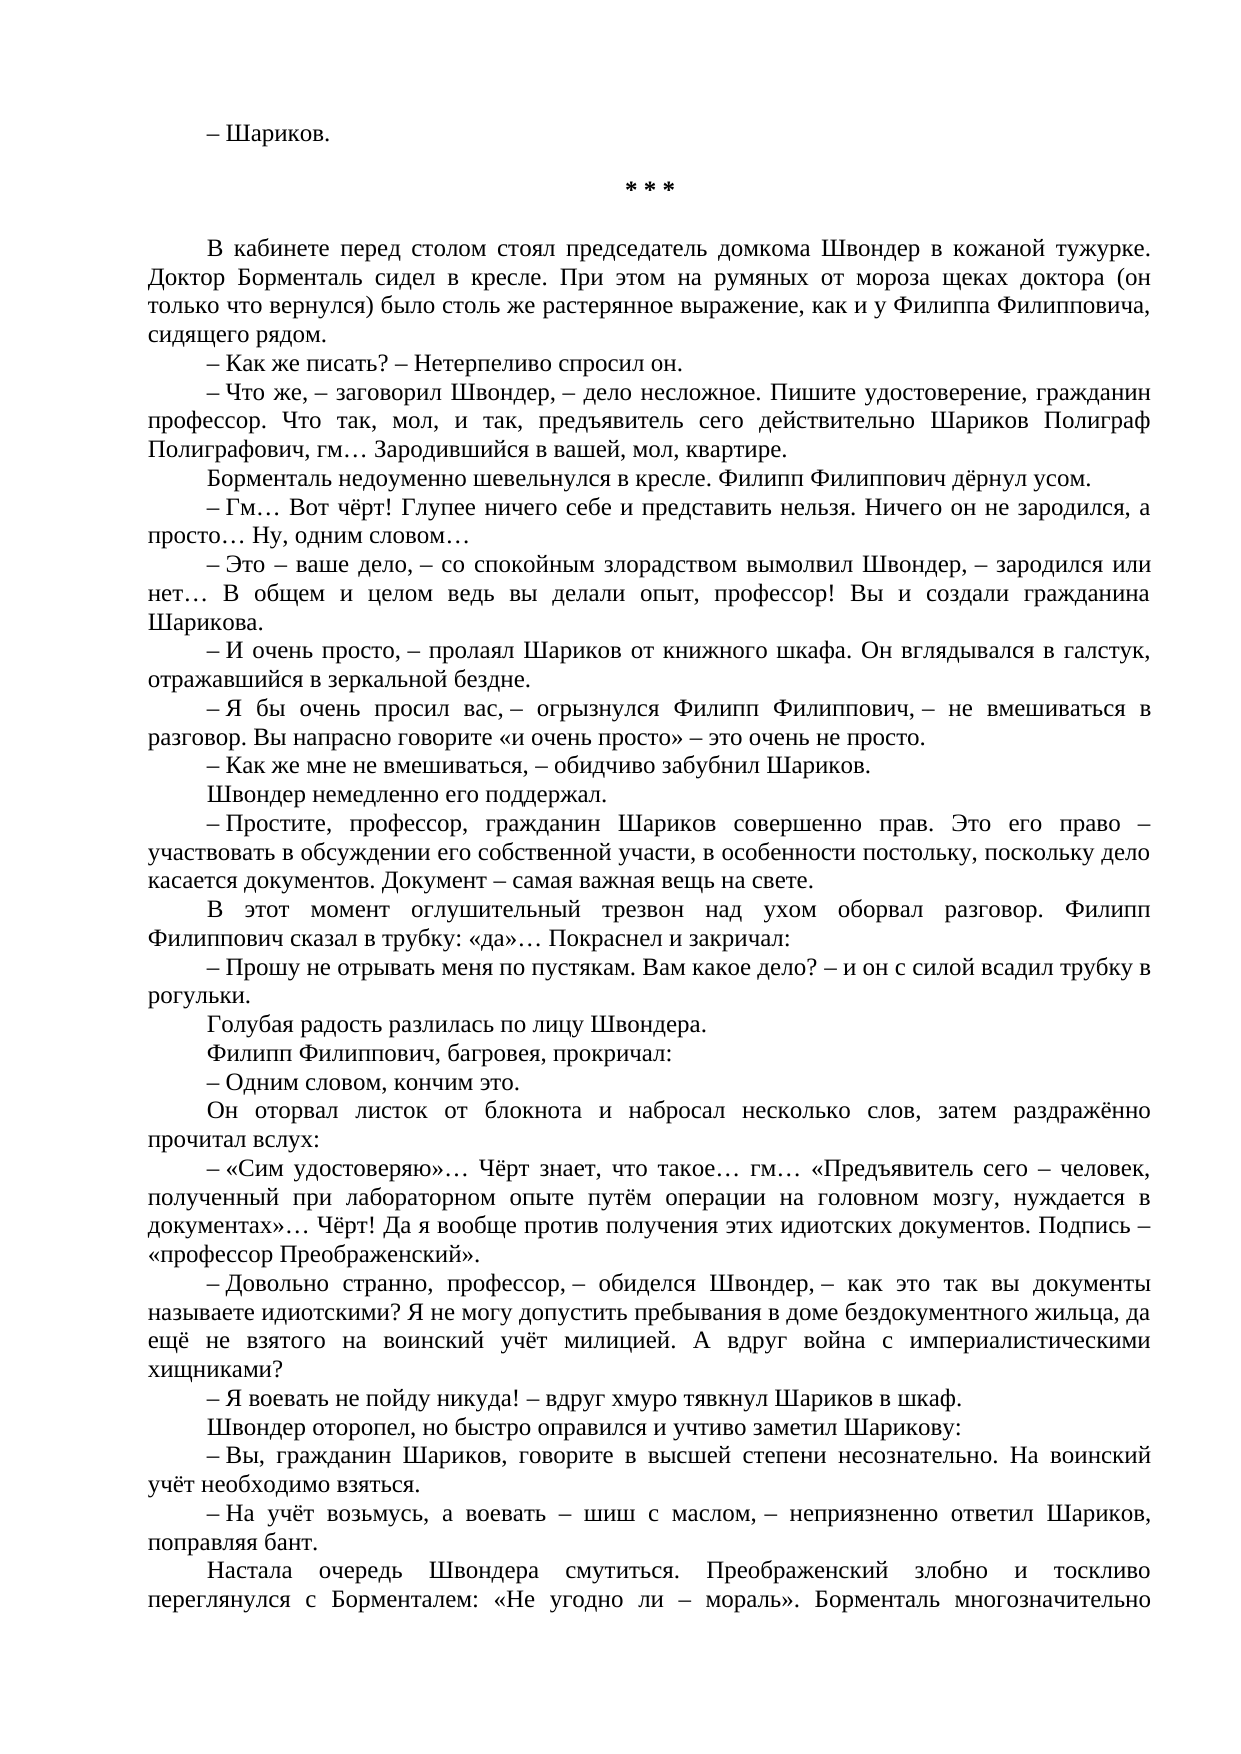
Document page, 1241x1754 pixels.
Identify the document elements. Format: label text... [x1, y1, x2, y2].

text – Довольно странно, профессор, – обиделся Швондер, – как это так вы документы называете идиотскими? Я не могу допустить пребывания в доме бездокументного жильца, да ещё не взятого на воинский учёт милицией. А вдруг война с империалистическими хищниками? [148, 1268, 1152, 1383]
text – Простите, профессор, гражданин Шариков совершенно прав. Это его право – участвовать в обсуждении его собственной участи, в особенности постольку, поскольку дело касается документов. Документ – самая важная вещь на свете. [148, 808, 1152, 894]
text Филипп Филиппович, багровея, прокричал: [148, 1038, 1152, 1067]
text – «Сим удостоверяю»… Чёрт знает, что такое… гм… «Предъявитель сего – человек, полученный при лабораторном опыте путём операции на головном мозгу, нуждается в документах»… Чёрт! Да я вообще против получения этих идиотских документов. Подпись – «профессор Преображенский». [148, 1153, 1152, 1268]
text – Это – ваше дело, – со спокойным злорадством вымолвил Швондер, – зародился или нет… В общем и целом ведь вы делали опыт, профессор! Вы и создали гражданина Шарикова. [148, 549, 1152, 636]
subtitle * * * [148, 176, 1152, 204]
text – Я воевать не пойду никуда! – вдруг хмуро тявкнул Шариков в шкаф. [148, 1383, 1152, 1412]
text – Шариков. [148, 118, 1152, 147]
text – И очень просто, – пролаял Шариков от книжного шкафа. Он вглядывался в галстук, отражавшийся в зеркальной бездне. [148, 636, 1152, 693]
text – Одним словом, кончим это. [148, 1067, 1152, 1096]
text Швондер оторопел, но быстро оправился и учтиво заметил Шарикову: [148, 1412, 1152, 1441]
text – На учёт возьмусь, а воевать – шиш с маслом, – неприязненно ответил Шариков, поправляя бант. [148, 1498, 1152, 1556]
text В кабинете перед столом стоял председатель домкома Швондер в кожаной тужурке. Доктор Борменталь сидел в кресле. При этом на румяных от мороза щеках доктора (он только что вернулся) было столь же растерянное выражение, как и у Филиппа Филипповича, сидящего рядом. [148, 233, 1152, 348]
text Голубая радость разлилась по лицу Швондера. [148, 1009, 1152, 1038]
text Швондер немедленно его поддержал. [148, 779, 1152, 808]
text – Как же мне не вмешиваться, – обидчиво забубнил Шариков. [148, 751, 1152, 779]
text В этот момент оглушительный трезвон над ухом оборвал разговор. Филипп Филиппович сказал в трубку: «да»… Покраснел и закричал: [148, 894, 1152, 952]
text – Как же писать? – Нетерпеливо спросил он. [148, 348, 1152, 377]
text Он оторвал листок от блокнота и набросал несколько слов, затем раздражённо прочитал вслух: [148, 1096, 1152, 1153]
text – Я бы очень просил вас, – огрызнулся Филипп Филиппович, – не вмешиваться в разговор. Вы напрасно говорите «и очень просто» – это очень не просто. [148, 693, 1152, 751]
text Борменталь недоуменно шевельнулся в кресле. Филипп Филиппович дёрнул усом. [148, 463, 1152, 492]
text – Гм… Вот чёрт! Глупее ничего себе и представить нельзя. Ничего он не зародился, а просто… Ну, одним словом… [148, 492, 1152, 549]
text – Вы, гражданин Шариков, говорите в высшей степени несознательно. На воинский учёт необходимо взяться. [148, 1441, 1152, 1498]
text – Прошу не отрывать меня по пустякам. Вам какое дело? – и он с силой всадил трубку в рогульки. [148, 952, 1152, 1009]
text – Что же, – заговорил Швондер, – дело несложное. Пишите удостоверение, гражданин профессор. Что так, мол, и так, предъявитель сего действительно Шариков Полиграф Полиграфович, гм… Зародившийся в вашей, мол, квартире. [148, 377, 1152, 463]
text Настала очередь Швондера смутиться. Преображенский злобно и тоскливо переглянулся с Борменталем: «Не угодно ли – мораль». Борменталь многозначительно [148, 1556, 1152, 1613]
